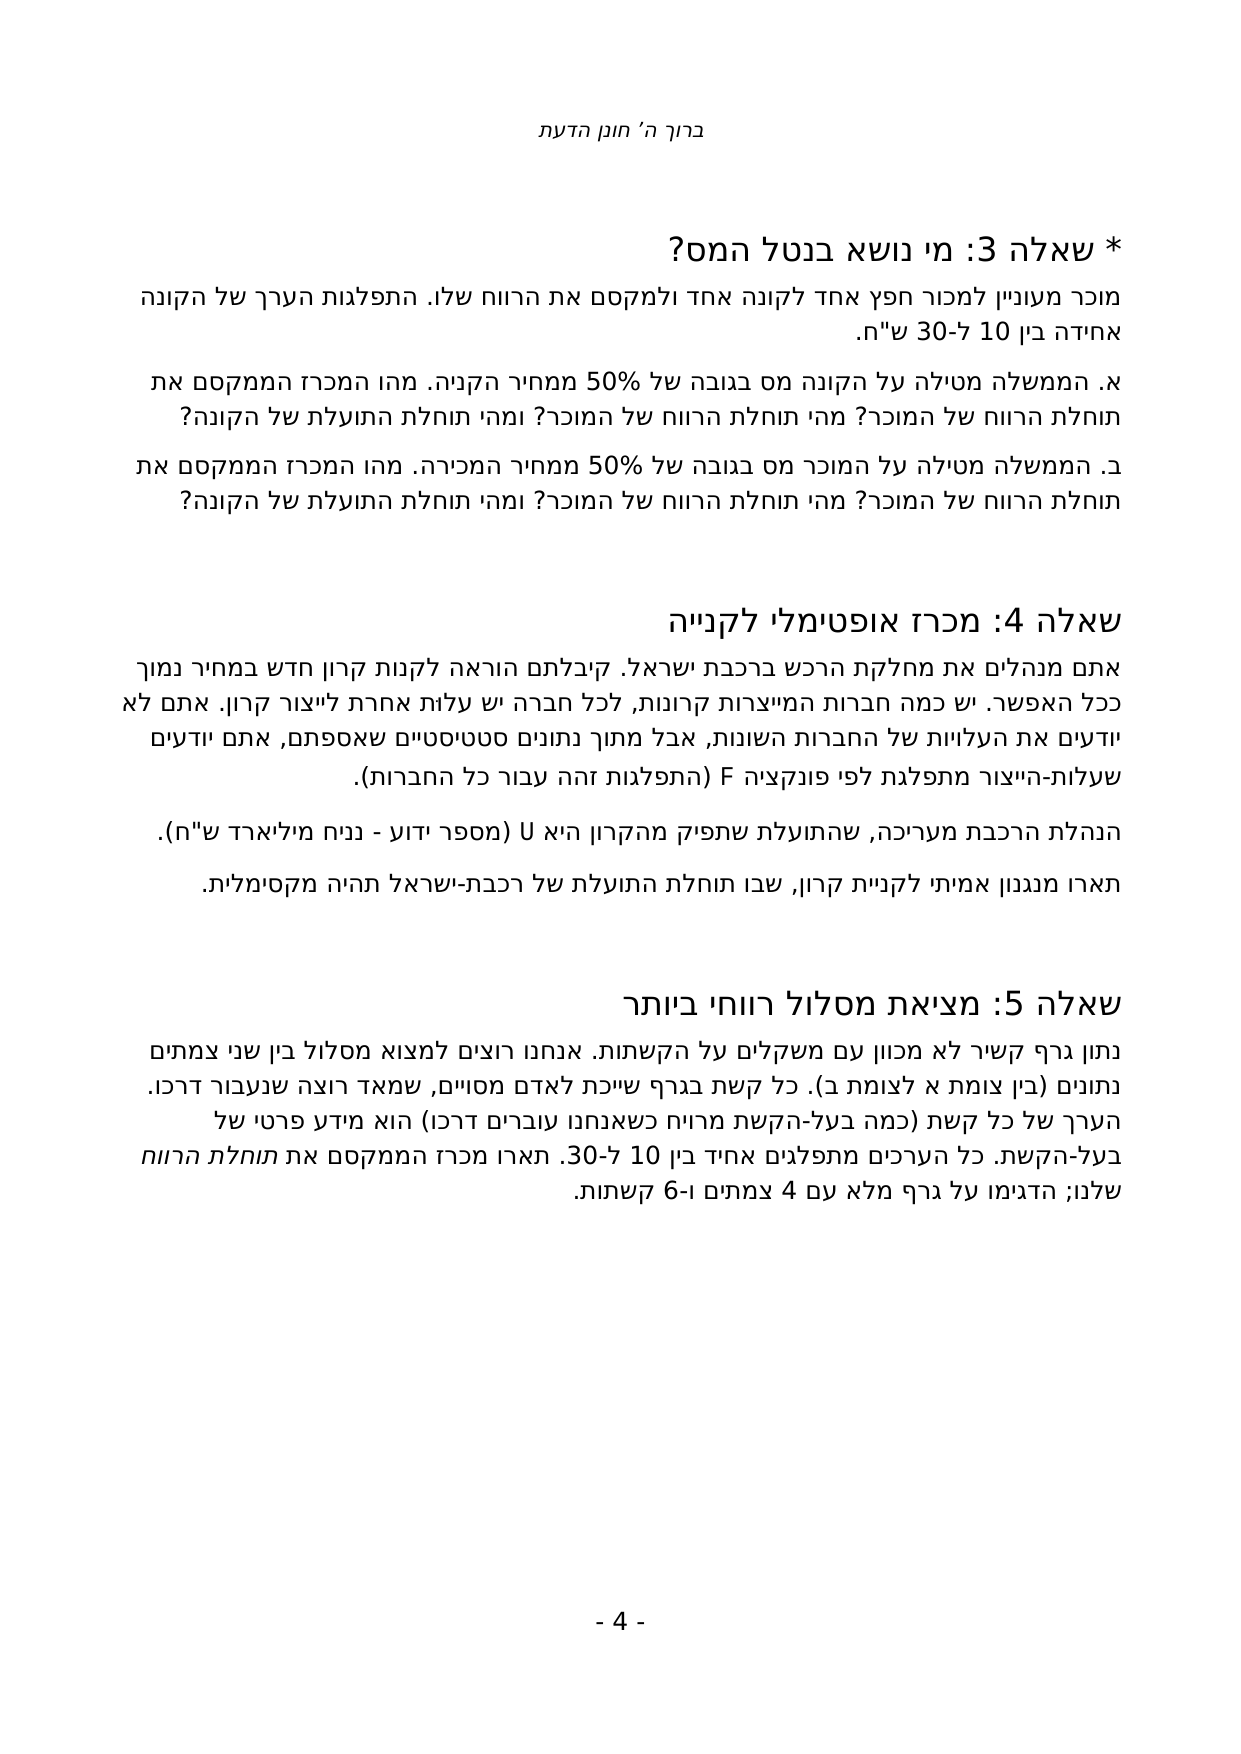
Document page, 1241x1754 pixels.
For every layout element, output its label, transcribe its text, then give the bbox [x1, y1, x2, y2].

text אתם מנהלים את מחלקת הרכש ברכבת ישראל. קיבלתם הוראה לקנות קרון חדש במחיר נמוך ככל האפשר. יש כמה חברות המייצרות קרונות, לכל חברה יש עלוּת אחרת לייצור קרון. אתם לא יודעים את העלויות של החברות השונות, אבל מתוך נתונים סטטיסטיים שאספתם, אתם יודעים שעלות-הייצור מתפלגת לפי פונקציה F (התפלגות זהה עבור כל החברות). [118, 653, 1122, 792]
text נתון גרף קשיר לא מכוון עם משקלים על הקשתות. אנחנו רוצים למצוא מסלול בין שני צמתים נתונים (בין צומת א לצומת ב). כל קשת בגרף שייכת לאדם מסויים, שמאד רוצה שנעבור דרכו. הערך של כל קשת (כמה בעל-הקשת מרויח כשאנחנו עוברים דרכו) הוא מידע פרטי של בעל-הקשת. כל הערכים מתפלגים אחיד בין 10 ל-30. תארו מכרז הממקסם את תוחלת הרווח שלנו; הדגימו על גרף מלא עם 4 צמתים ו-6 קשתות. [118, 1036, 1122, 1205]
subtitle שאלה 4: מכרז אופטימלי לקנייה [118, 602, 1122, 641]
subtitle * שאלה 3: מי נושא בנטל המס? [118, 231, 1122, 270]
text תארו מנגנון אמיתי לקניית קרון, שבו תוחלת התועלת של רכבת-ישראל תהיה מקסימלית. [118, 869, 1122, 898]
subtitle שאלה 5: מציאת מסלול רווחי ביותר [118, 984, 1122, 1023]
text א. הממשלה מטילה על הקונה מס בגובה של 50% ממחיר הקניה. מהו המכרז הממקסם את תוחלת הרווח של המוכר? מהי תוחלת הרווח של המוכר? ומהי תוחלת התועלת של הקונה? [118, 367, 1122, 431]
text מוכר מעוניין למכור חפץ אחד לקונה אחד ולמקסם את הרווח שלו. התפלגות הערך של הקונה אחידה בין 10 ל-30 ש"ח. [118, 282, 1122, 346]
text ב. הממשלה מטילה על המוכר מס בגובה של 50% ממחיר המכירה. מהו המכרז הממקסם את תוחלת הרווח של המוכר? מהי תוחלת הרווח של המוכר? ומהי תוחלת התועלת של הקונה? [118, 451, 1122, 516]
text הנהלת הרכבת מעריכה, שהתועלת שתפיק מהקרון היא U (מספר ידוע - נניח מיליארד ש"ח). [118, 814, 1122, 848]
